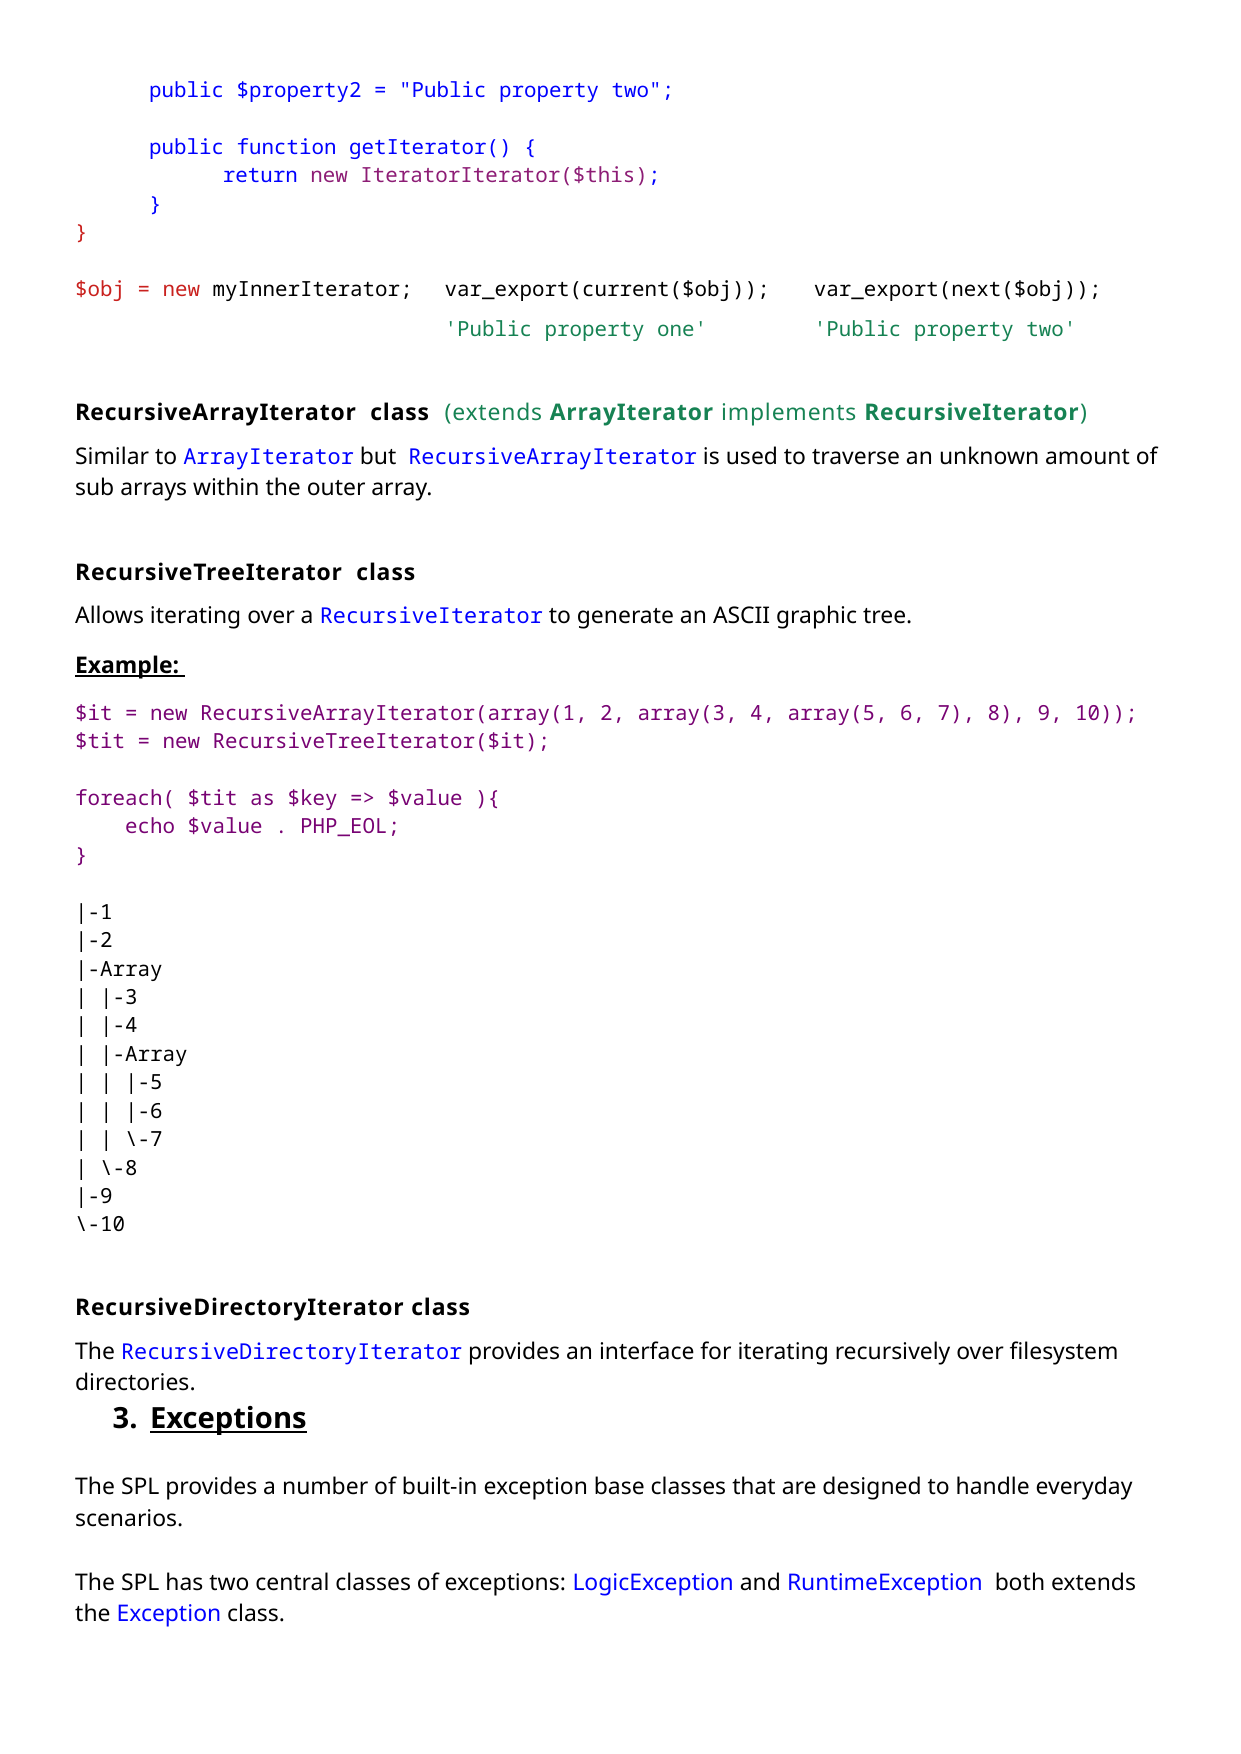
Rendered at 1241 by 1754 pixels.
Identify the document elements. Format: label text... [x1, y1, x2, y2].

subtitle RecursiveTreeIterator class [75, 556, 1166, 587]
text 'Public property one' 'Public property two' [75, 314, 1166, 343]
text | |-3 [75, 982, 1166, 1011]
text | |-4 [75, 1011, 1166, 1039]
text $it = new RecursiveArrayIterator(array(1, 2, array(3, 4, array(5, 6, 7), 8), 9, 10)); [75, 698, 1166, 726]
text The RecursiveDirectoryIterator provides an interface for iterating recursively over filesystem directories. [75, 1335, 1166, 1398]
subtitle RecursiveArrayIterator class (extends ArrayIterator implements RecursiveIterator) [75, 396, 1166, 427]
text | \-8 [75, 1153, 1166, 1181]
subtitle RecursiveDirectoryIterator class [75, 1291, 1166, 1323]
text | |-Array [75, 1039, 1166, 1067]
text } [75, 217, 1166, 246]
text |-Array [75, 954, 1166, 982]
text The SPL has two central classes of exceptions: LogicException and RuntimeException both extends the Exception class. [75, 1566, 1166, 1628]
text } [75, 840, 1166, 868]
text | | |-5 [75, 1067, 1166, 1096]
text |-2 [75, 925, 1166, 954]
text Allows iterating over a RecursiveIterator to generate an ASCII graphic tree. [75, 599, 1166, 631]
text \-10 [75, 1209, 1166, 1238]
text |-9 [75, 1181, 1166, 1209]
text public $property2 = "Public property two"; [75, 75, 1166, 103]
text | | \-7 [75, 1124, 1166, 1153]
text public function getIterator() { [75, 132, 1166, 160]
text |-1 [75, 897, 1166, 925]
text Similar to ArrayIterator but RecursiveArrayIterator is used to traverse an unknown amount of sub arrays within the outer array. [75, 440, 1166, 502]
text return new IteratorIterator($this); [75, 160, 1166, 189]
list Exceptions [112, 1398, 1166, 1437]
text $obj = new myInnerIterator; var_export(current($obj)); var_export(next($obj)); [75, 274, 1166, 302]
text | | |-6 [75, 1096, 1166, 1124]
text foreach( $tit as $key => $value ){ [75, 783, 1166, 812]
text The SPL provides a number of built-in exception base classes that are designed to handle everyday scenarios. [75, 1470, 1166, 1533]
text Example: [75, 649, 1166, 680]
text } [75, 189, 1166, 217]
text $tit = new RecursiveTreeIterator($it); [75, 726, 1166, 755]
text echo $value . PHP_EOL; [75, 812, 1166, 840]
